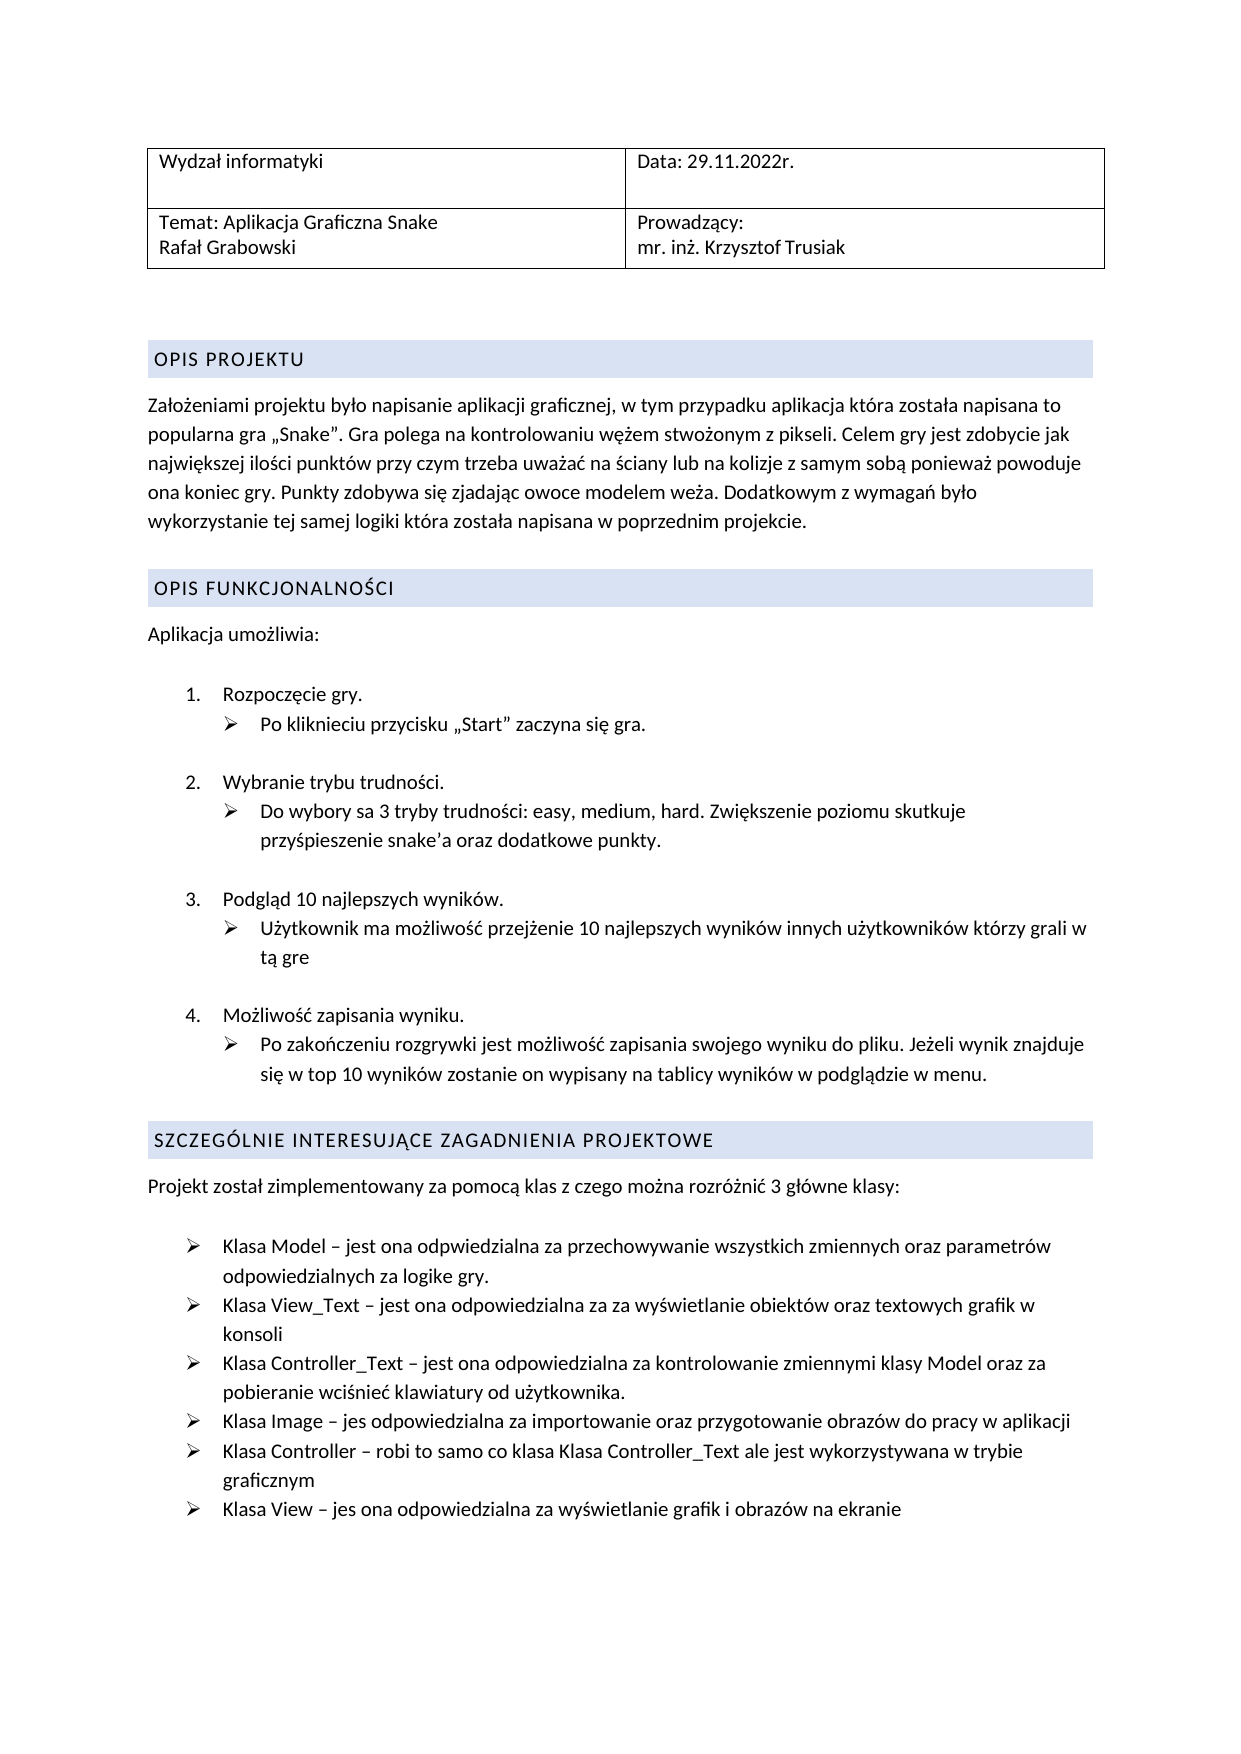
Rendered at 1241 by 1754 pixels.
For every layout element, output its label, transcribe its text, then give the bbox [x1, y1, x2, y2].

list Klasa Model – jest ona odpwiedzialna za przechowywanie wszystkich zmiennych oraz parametrów odpowiedzialnych za logike gry. [185, 1234, 1093, 1288]
subtitle Opis funkcjonalności [154, 575, 1086, 601]
table_header Data: 29.11.2022r. [626, 149, 1104, 208]
subtitle Opis projektu [154, 346, 1086, 372]
list Wybranie trybu trudności. [185, 769, 1093, 794]
list Klasa Controller_Text – jest ona odpowiedzialna za kontrolowanie zmiennymi klasy Model oraz za pobieranie wciśnieć klawiatury od użytkownika. [185, 1350, 1093, 1405]
text Założeniami projektu było napisanie aplikacji graficznej, w tym przypadku aplikacja która została napisana to popularna gra „Snake”. Gra polega na kontrolowaniu wężem stwożonym z pikseli. Celem gry jest zdobycie jak największej ilości punktów przy czym trzeba uważać na ściany lub na kolizje z samym sobą ponieważ powoduje ona koniec gry. Punkty zdobywa się zjadając owoce modelem weża. Dodatkowym z wymagań było wykorzystanie tej samej logiki która została napisana w poprzednim projekcie. [148, 392, 1093, 534]
subtitle Szczególnie interesujące zagadnienia projektowe [154, 1128, 1086, 1153]
text Aplikacja umożliwia: [148, 621, 1093, 647]
list Klasa View_Text – jest ona odpowiedzialna za za wyświetlanie obiektów oraz textowych grafik w konsoli [185, 1292, 1093, 1347]
list Klasa View – jes ona odpowiedzialna za wyświetlanie grafik i obrazów na ekranie [185, 1496, 1093, 1522]
list Klasa Image – jes odpowiedzialna za importowanie oraz przygotowanie obrazów do pracy w aplikacji [185, 1409, 1093, 1434]
list Podgląd 10 najlepszych wyników. [185, 886, 1093, 911]
list Po zakończeniu rozgrywki jest możliwość zapisania swojego wyniku do pliku. Jeżeli wynik znajduje się w top 10 wyników zostanie on wypisany na tablicy wyników w podglądzie w menu. [223, 1032, 1093, 1086]
list Do wybory sa 3 tryby trudności: easy, medium, hard. Zwiększenie poziomu skutkuje przyśpieszenie snake’a oraz dodatkowe punkty. [223, 798, 1093, 853]
list Użytkownik ma możliwość przejżenie 10 najlepszych wyników innych użytkowników którzy grali w tą gre [223, 915, 1093, 969]
table_cell Prowadzący: mr. inż. Krzysztof Trusiak [626, 209, 1104, 268]
text Projekt został zimplementowany za pomocą klas z czego można rozróżnić 3 główne klasy: [148, 1173, 1093, 1199]
list Możliwość zapisania wyniku. [185, 1002, 1093, 1028]
list Klasa Controller – robi to samo co klasa Klasa Controller_Text ale jest wykorzystywana w trybie graficznym [185, 1438, 1093, 1492]
table_header Wydzał informatyki [148, 149, 625, 208]
table_cell Temat: Aplikacja Graficzna Snake Rafał Grabowski [148, 209, 625, 268]
list Rozpoczęcie gry. [185, 682, 1093, 707]
list Po kliknieciu przycisku „Start” zaczyna się gra. [223, 711, 1093, 736]
